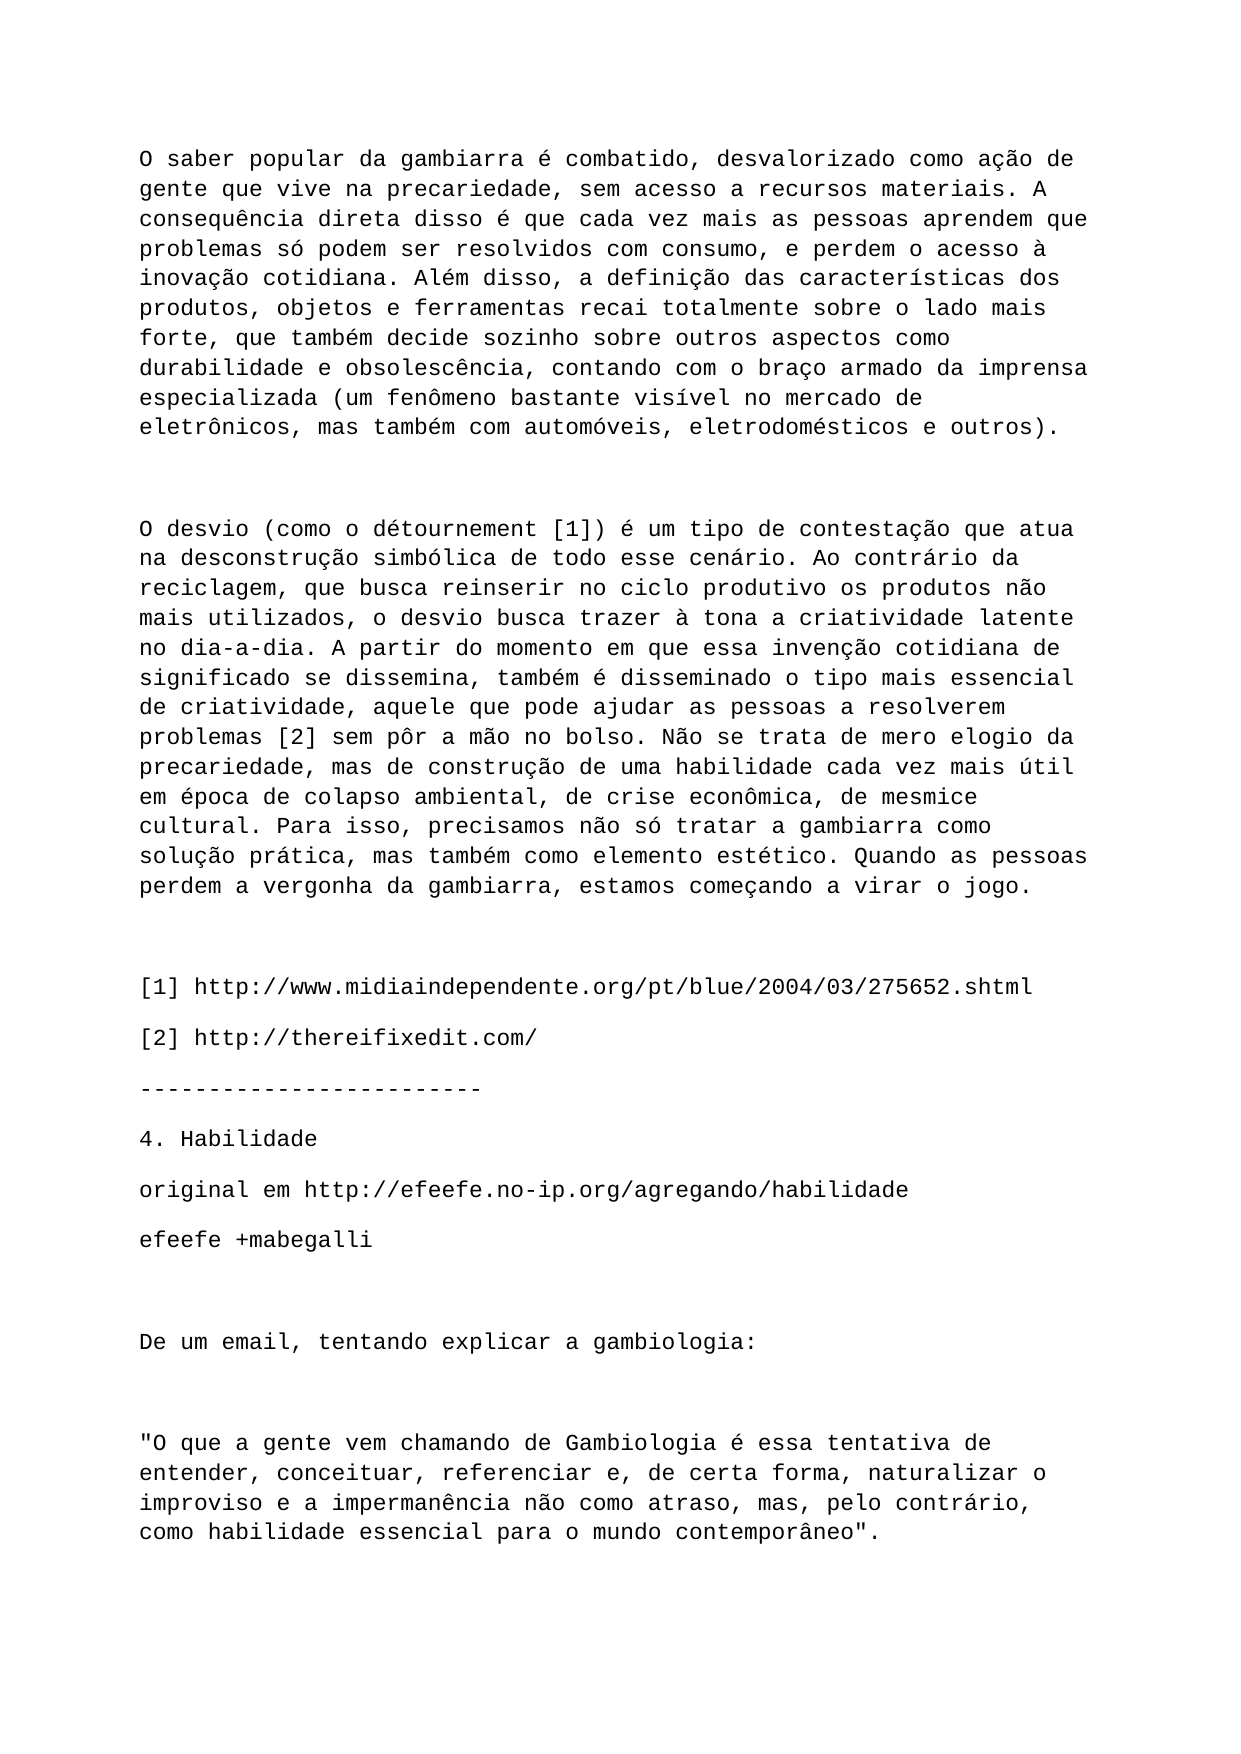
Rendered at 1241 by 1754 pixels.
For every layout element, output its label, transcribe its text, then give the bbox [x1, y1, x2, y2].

text De um email, tentando explicar a gambiologia: [139, 1330, 1101, 1356]
text original em http://efeefe.no-ip.org/agregando/habilidade [139, 1178, 1101, 1204]
text efeefe +mabegalli [139, 1229, 1101, 1255]
text [1] http://www.midiaindependente.org/pt/blue/2004/03/275652.shtml [139, 976, 1101, 1002]
text "O que a gente vem chamando de Gambiologia é essa tentativa de entender, conceituar, referenciar e, de certa forma, naturalizar o improviso e a impermanência não como atraso, mas, pelo contrário, como habilidade essencial para o mundo contemporâneo". [139, 1431, 1101, 1547]
text ------------------------- [139, 1077, 1101, 1103]
text O saber popular da gambiarra é combatido, desvalorizado como ação de gente que vive na precariedade, sem acesso a recursos materiais. A consequência direta disso é que cada vez mais as pessoas aprendem que problemas só podem ser resolvidos com consumo, e perdem o acesso à inovação cotidiana. Além disso, a definição das características dos produtos, objetos e ferramentas recai totalmente sobre o lado mais forte, que também decide sozinho sobre outros aspectos como durabilidade e obsolescência, contando com o braço armado da imprensa especializada (um fenômeno bastante visível no mercado de eletrônicos, mas também com automóveis, eletrodomésticos e outros). [139, 148, 1101, 442]
text [2] http://thereifixedit.com/ [139, 1026, 1101, 1052]
text 4. Habilidade [139, 1128, 1101, 1153]
text O desvio (como o détournement [1]) é um tipo de contestação que atua na desconstrução simbólica de todo esse cenário. Ao contrário da reciclagem, que busca reinserir no ciclo produtivo os produtos não mais utilizados, o desvio busca trazer à tona a criatividade latente no dia-a-dia. A partir do momento em que essa invenção cotidiana de significado se dissemina, também é disseminado o tipo mais essencial de criatividade, aquele que pode ajudar as pessoas a resolverem problemas [2] sem pôr a mão no bolso. Não se trata de mero elogio da precariedade, mas de construção de uma habilidade cada vez mais útil em época de colapso ambiental, de crise econômica, de mesmice cultural. Para isso, precisamos não só tratar a gambiarra como solução prática, mas também como elemento estético. Quando as pessoas perdem a vergonha da gambiarra, estamos começando a virar o jogo. [139, 517, 1101, 900]
